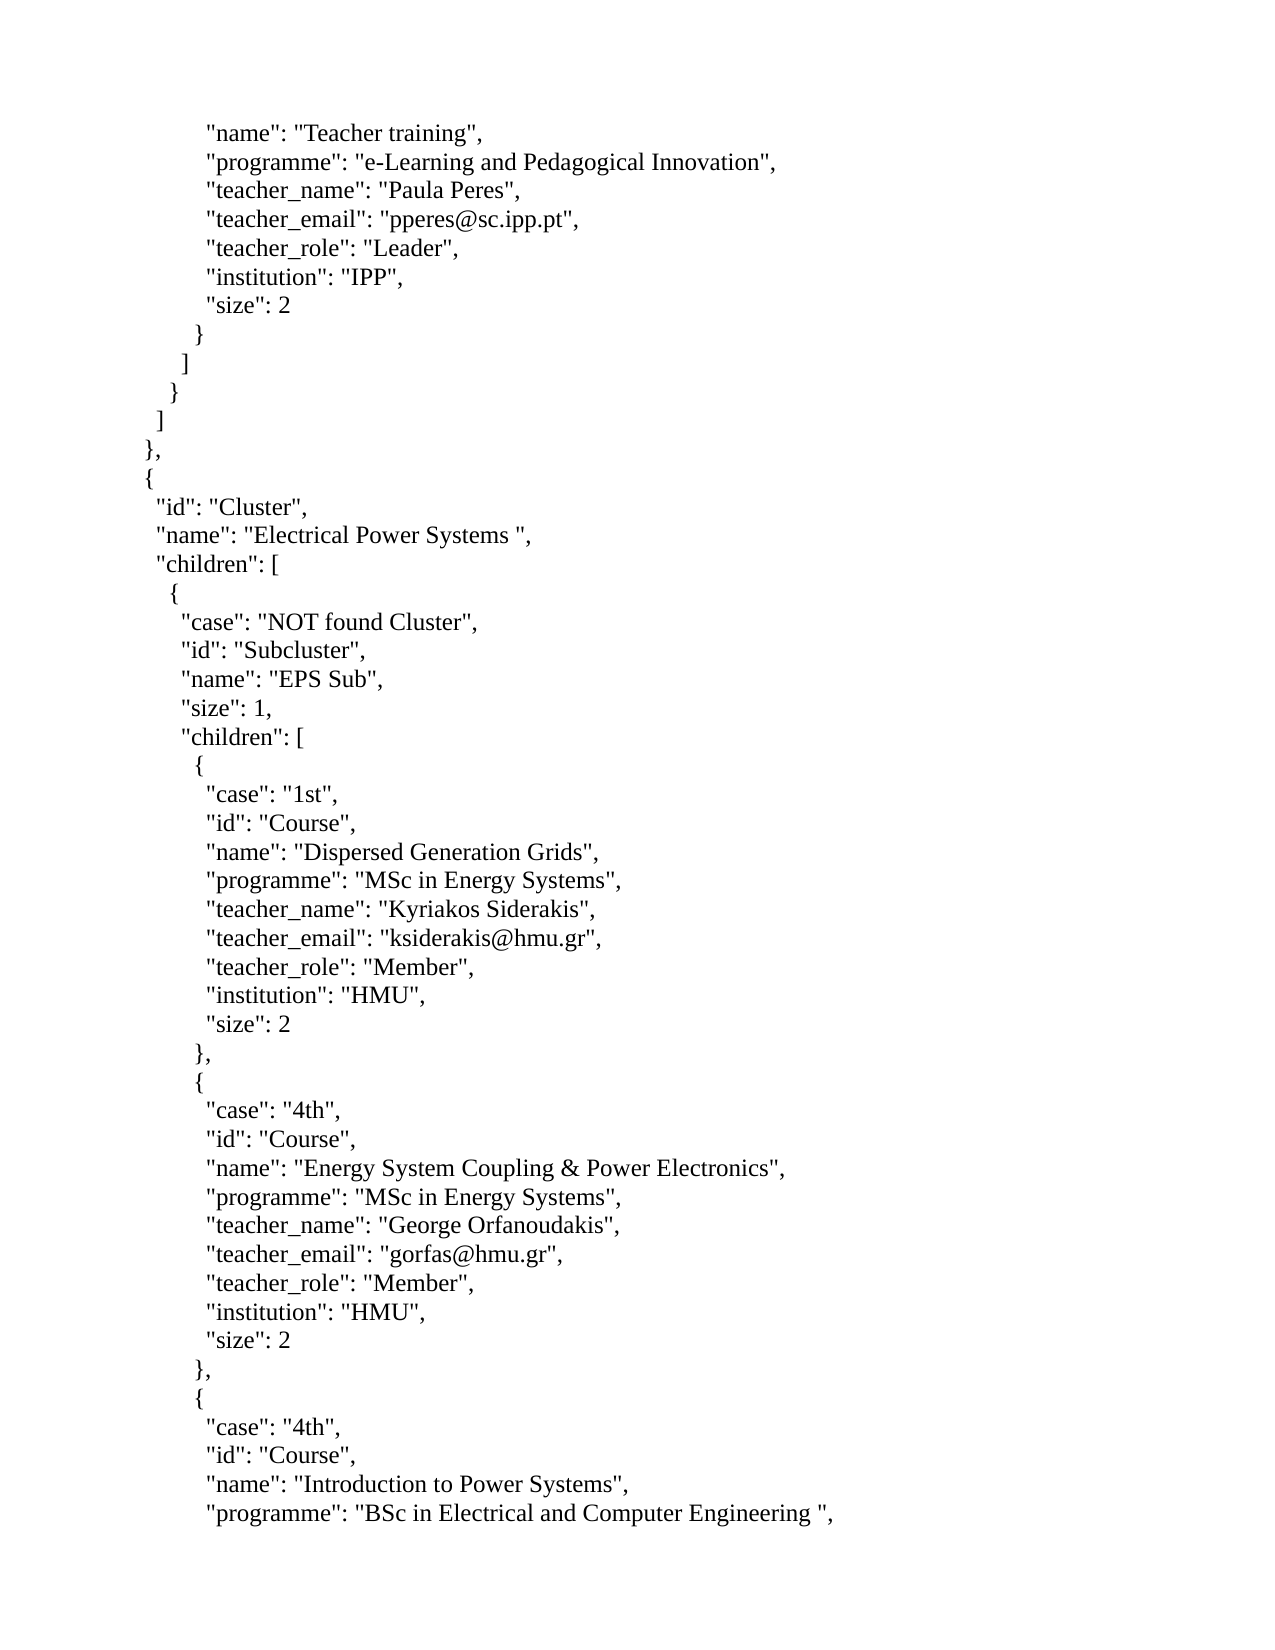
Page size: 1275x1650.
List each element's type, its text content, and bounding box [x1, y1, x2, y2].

text ] [118, 406, 1157, 434]
text "programme": "MSc in Energy Systems", [118, 866, 1157, 894]
text { [118, 751, 1157, 779]
text { [118, 578, 1157, 607]
text "name": "Energy System Coupling & Power Electronics", [118, 1153, 1157, 1182]
text "id": "Subcluster", [118, 636, 1157, 664]
text "institution": "HMU", [118, 1297, 1157, 1326]
text { [118, 463, 1157, 492]
text "institution": "IPP", [118, 262, 1157, 291]
text "teacher_name": "George Orfanoudakis", [118, 1211, 1157, 1239]
text "name": "EPS Sub", [118, 664, 1157, 693]
text "id": "Course", [118, 1124, 1157, 1153]
text "teacher_name": "Paula Peres", [118, 176, 1157, 204]
text "name": "Dispersed Generation Grids", [118, 837, 1157, 866]
text }, [118, 1354, 1157, 1383]
text "name": "Introduction to Power Systems", [118, 1469, 1157, 1498]
text "id": "Course", [118, 1441, 1157, 1469]
text "case": "4th", [118, 1412, 1157, 1441]
text "programme": "BSc in Electrical and Computer Engineering ", [118, 1498, 1157, 1527]
text "children": [ [118, 549, 1157, 578]
text "teacher_email": "pperes@sc.ipp.pt", [118, 204, 1157, 233]
text } [118, 377, 1157, 406]
text "id": "Course", [118, 808, 1157, 837]
text "teacher_email": "gorfas@hmu.gr", [118, 1239, 1157, 1268]
text "id": "Cluster", [118, 492, 1157, 521]
text "case": "1st", [118, 779, 1157, 808]
text }, [118, 1038, 1157, 1067]
text "teacher_name": "Kyriakos Siderakis", [118, 894, 1157, 923]
text "size": 2 [118, 291, 1157, 319]
text "name": "Electrical Power Systems ", [118, 521, 1157, 549]
text "size": 1, [118, 693, 1157, 722]
text "teacher_role": "Member", [118, 1268, 1157, 1297]
text { [118, 1383, 1157, 1412]
text "case": "4th", [118, 1096, 1157, 1124]
text "teacher_role": "Member", [118, 952, 1157, 981]
text "teacher_email": "ksiderakis@hmu.gr", [118, 923, 1157, 952]
text "children": [ [118, 722, 1157, 751]
text } [118, 319, 1157, 348]
text "teacher_role": "Leader", [118, 233, 1157, 262]
text ] [118, 348, 1157, 377]
text }, [118, 434, 1157, 463]
text "name": "Teacher training", [118, 118, 1157, 147]
text "size": 2 [118, 1326, 1157, 1354]
text { [118, 1067, 1157, 1096]
text "size": 2 [118, 1009, 1157, 1038]
text "case": "NOT found Cluster", [118, 607, 1157, 636]
text "programme": "MSc in Energy Systems", [118, 1182, 1157, 1211]
text "programme": "e-Learning and Pedagogical Innovation", [118, 147, 1157, 176]
text "institution": "HMU", [118, 981, 1157, 1009]
